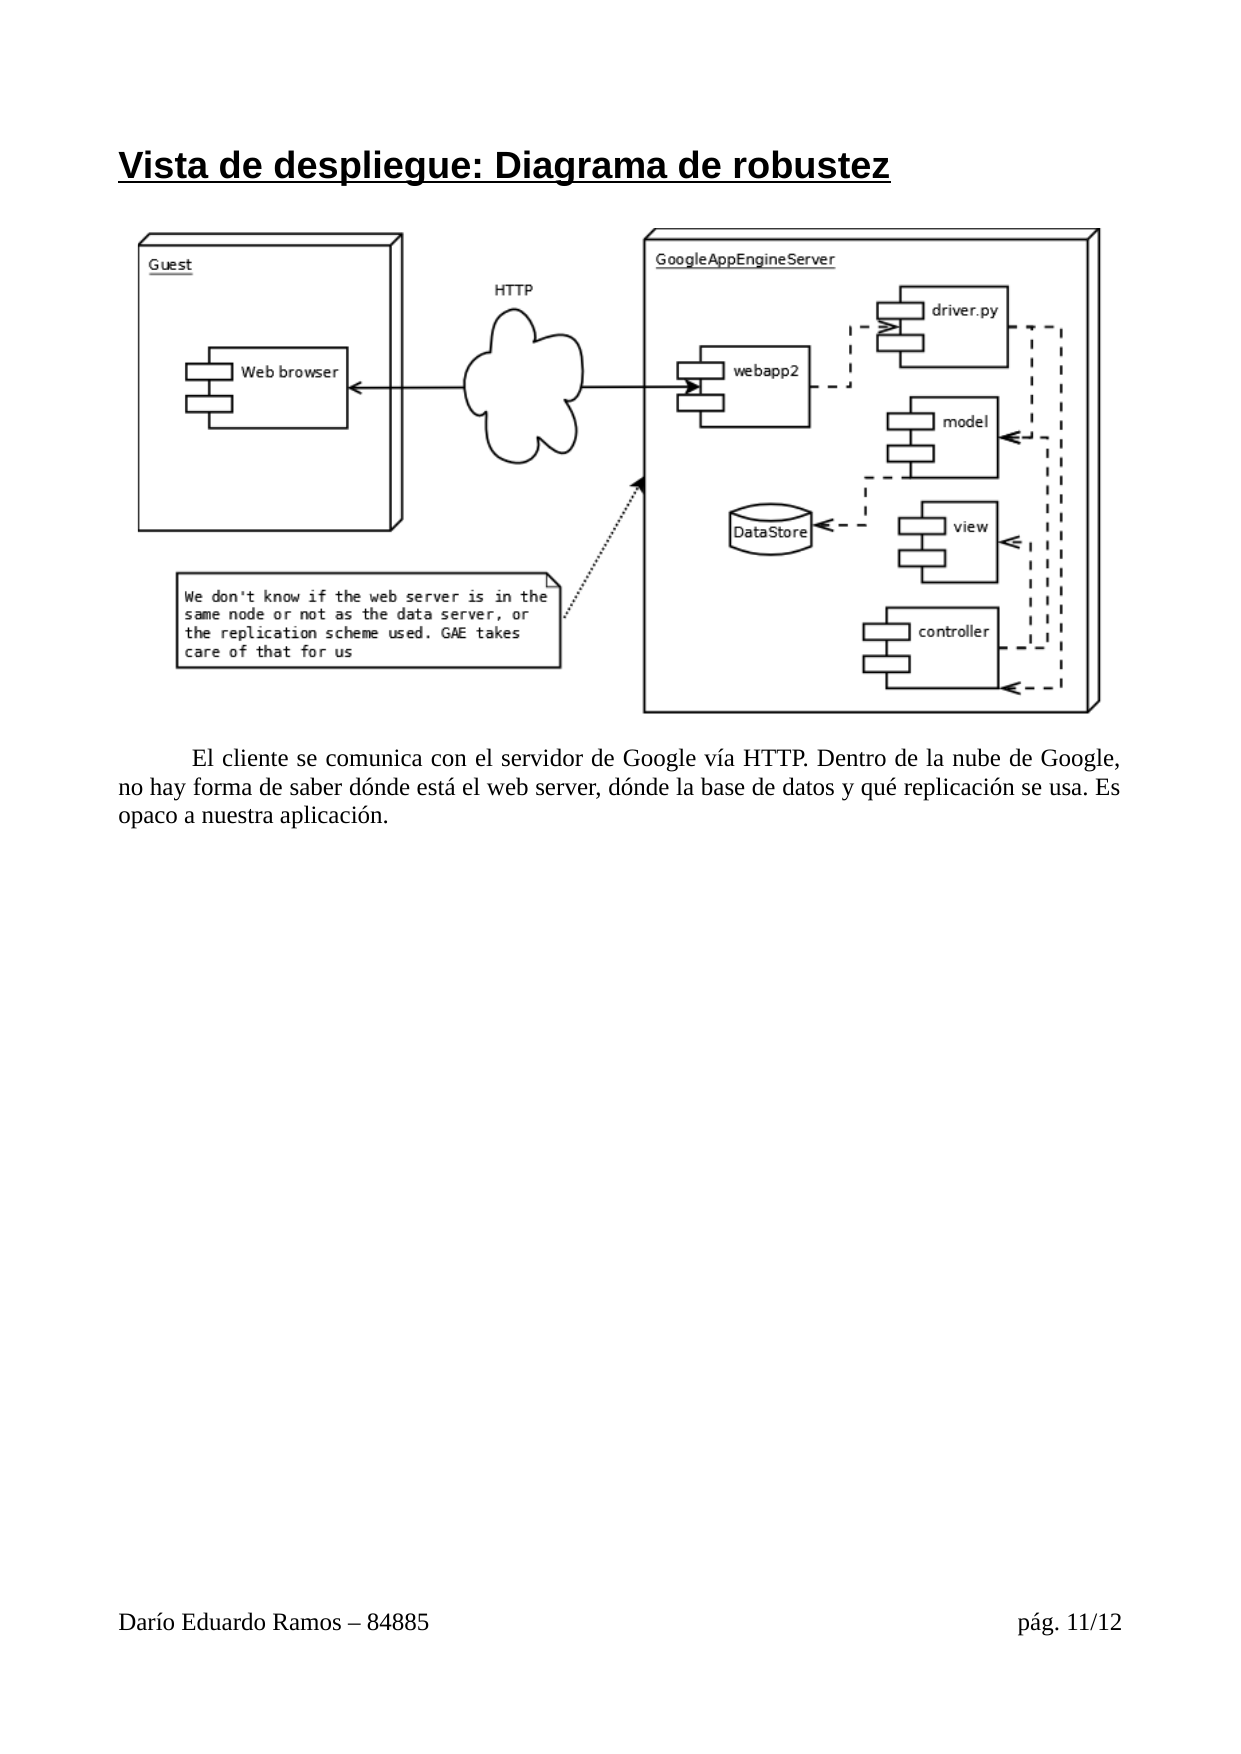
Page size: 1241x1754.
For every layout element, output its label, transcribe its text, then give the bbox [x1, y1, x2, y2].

picture [137, 228, 1103, 715]
subtitle Vista de despliegue: Diagrama de robustez [118, 143, 1122, 187]
text El cliente se comunica con el servidor de Google vía HTTP. Dentro de la nube de Google, no hay forma de saber dónde está el web server, dónde la base de datos y qué replicación se usa. Es opaco a nuestra aplicación. [118, 743, 1122, 829]
